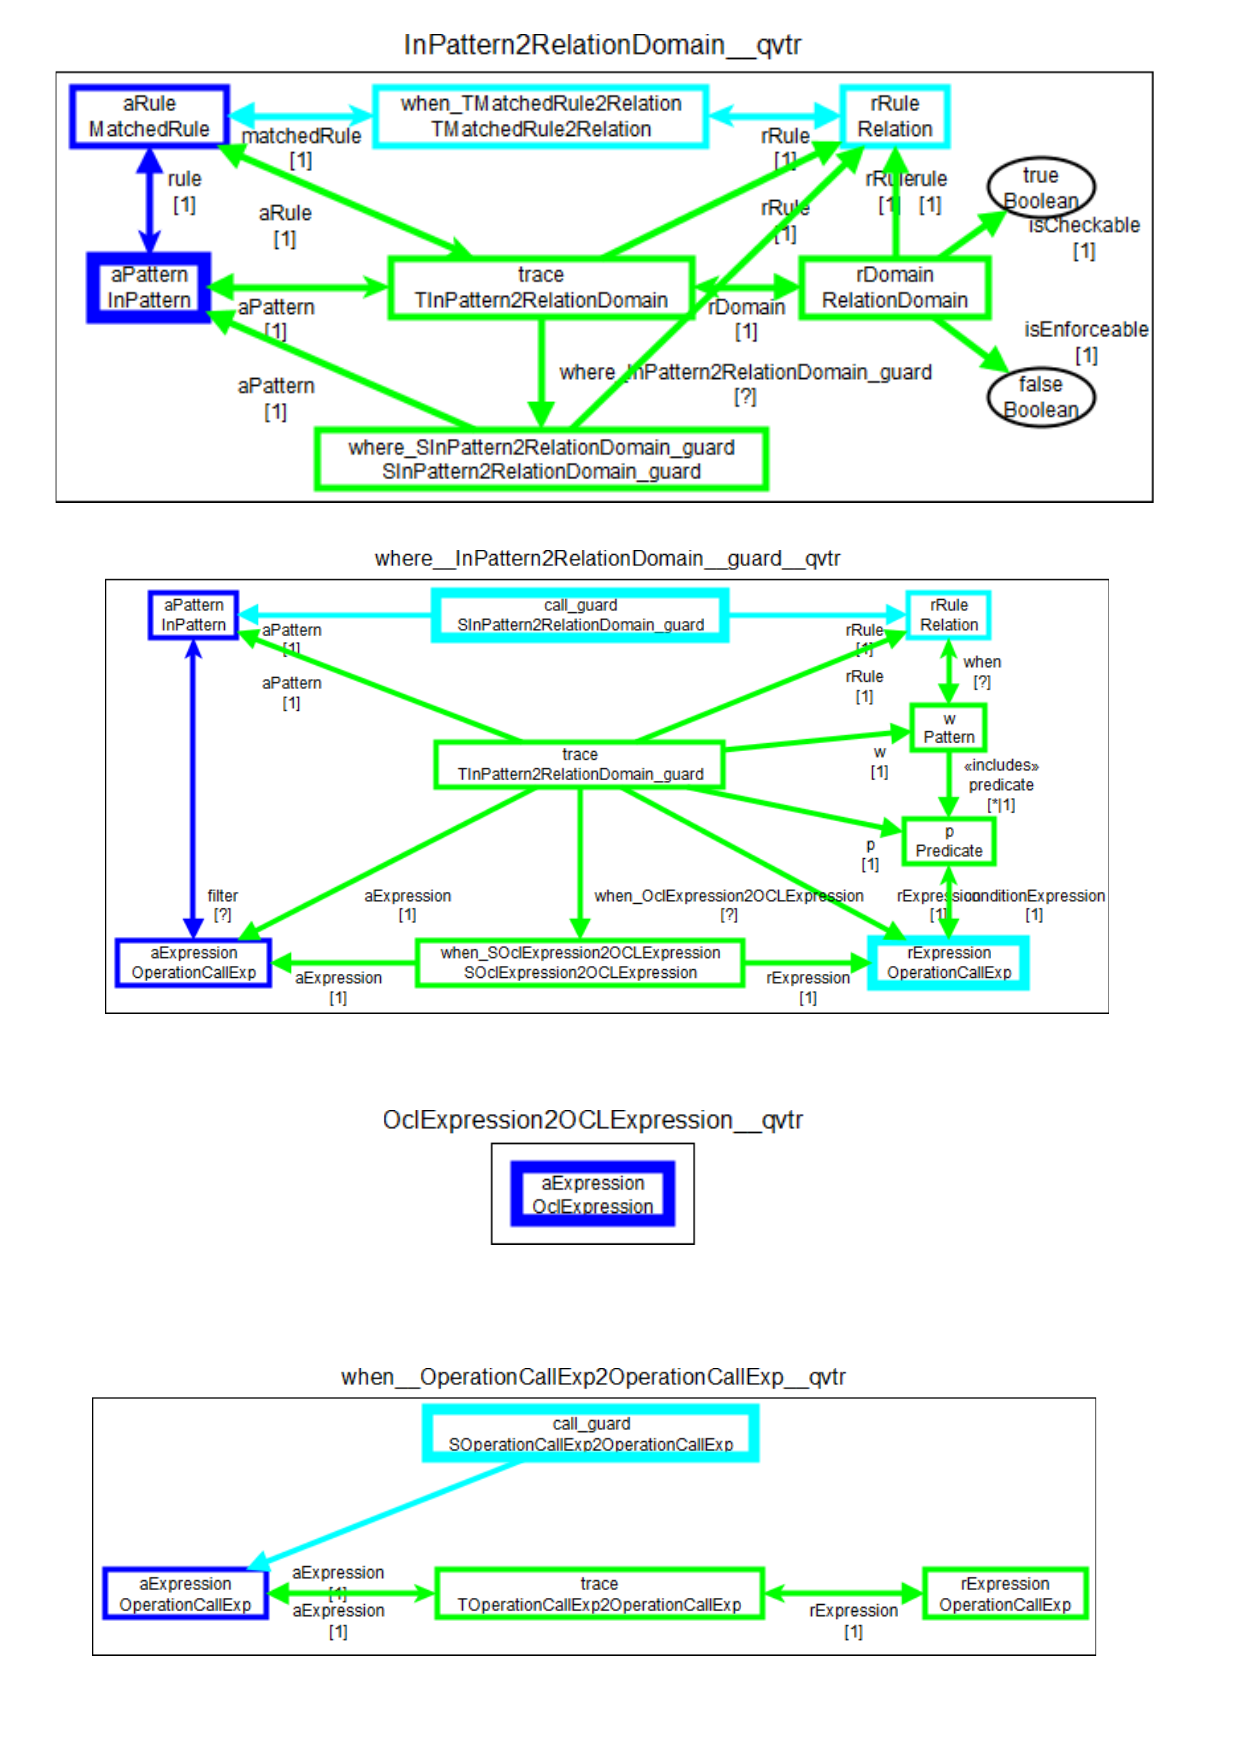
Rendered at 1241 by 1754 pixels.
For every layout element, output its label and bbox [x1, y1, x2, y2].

picture [92, 1368, 1097, 1656]
picture [383, 1110, 805, 1245]
picture [105, 550, 1109, 1014]
picture [55, 34, 1154, 503]
